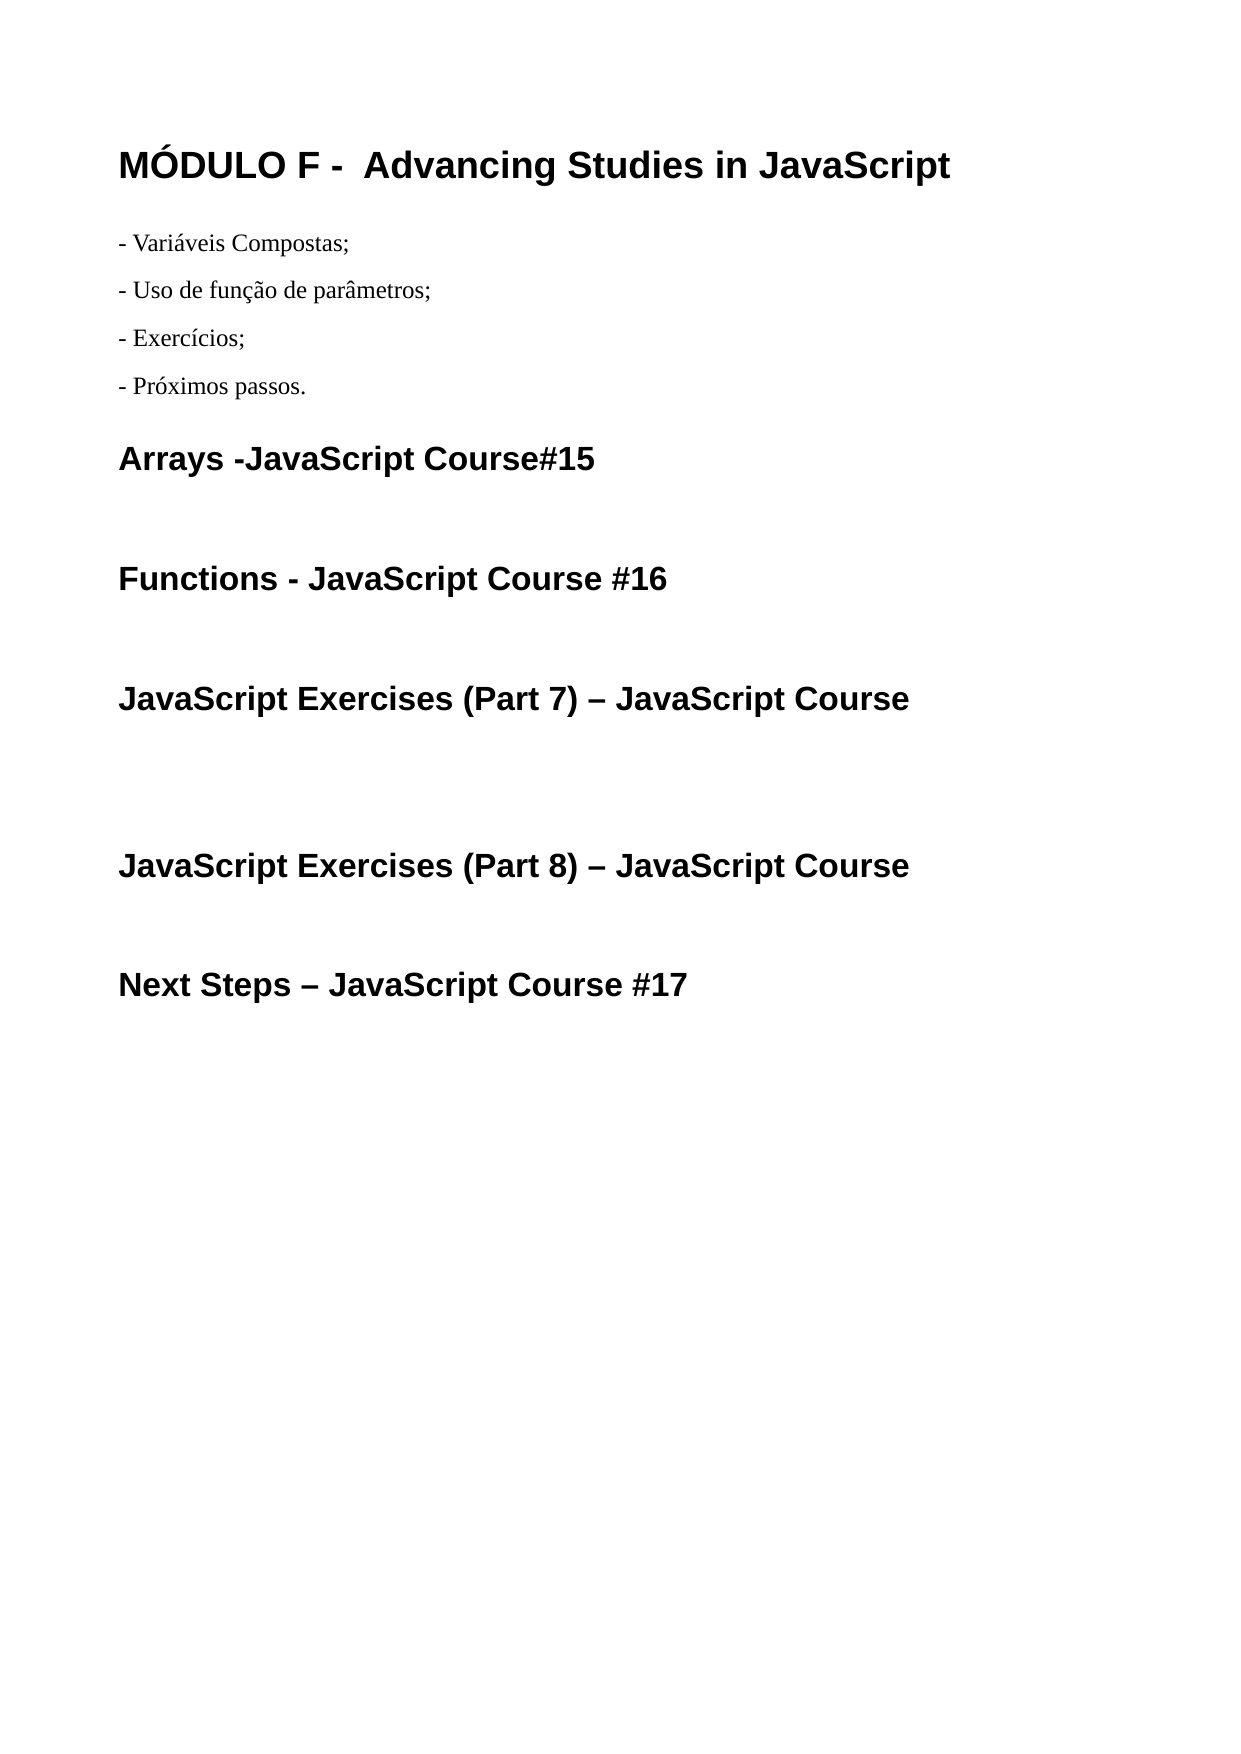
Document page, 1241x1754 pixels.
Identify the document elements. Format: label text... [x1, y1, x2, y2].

subtitle MÓDULO F - Advancing Studies in JavaScript [118, 143, 1122, 187]
text - Próximos passos. [118, 371, 1122, 399]
subtitle Arrays -JavaScript Course#15 [118, 439, 1122, 478]
text - Variáveis Compostas; [118, 228, 1122, 257]
subtitle Next Steps – JavaScript Course #17 [118, 965, 1122, 1004]
subtitle Functions - JavaScript Course #16 [118, 559, 1122, 597]
subtitle JavaScript Exercises (Part 8) – JavaScript Course [118, 846, 1122, 884]
text - Exercícios; [118, 323, 1122, 352]
text - Uso de função de parâmetros; [118, 276, 1122, 304]
subtitle JavaScript Exercises (Part 7) – JavaScript Course [118, 678, 1122, 717]
